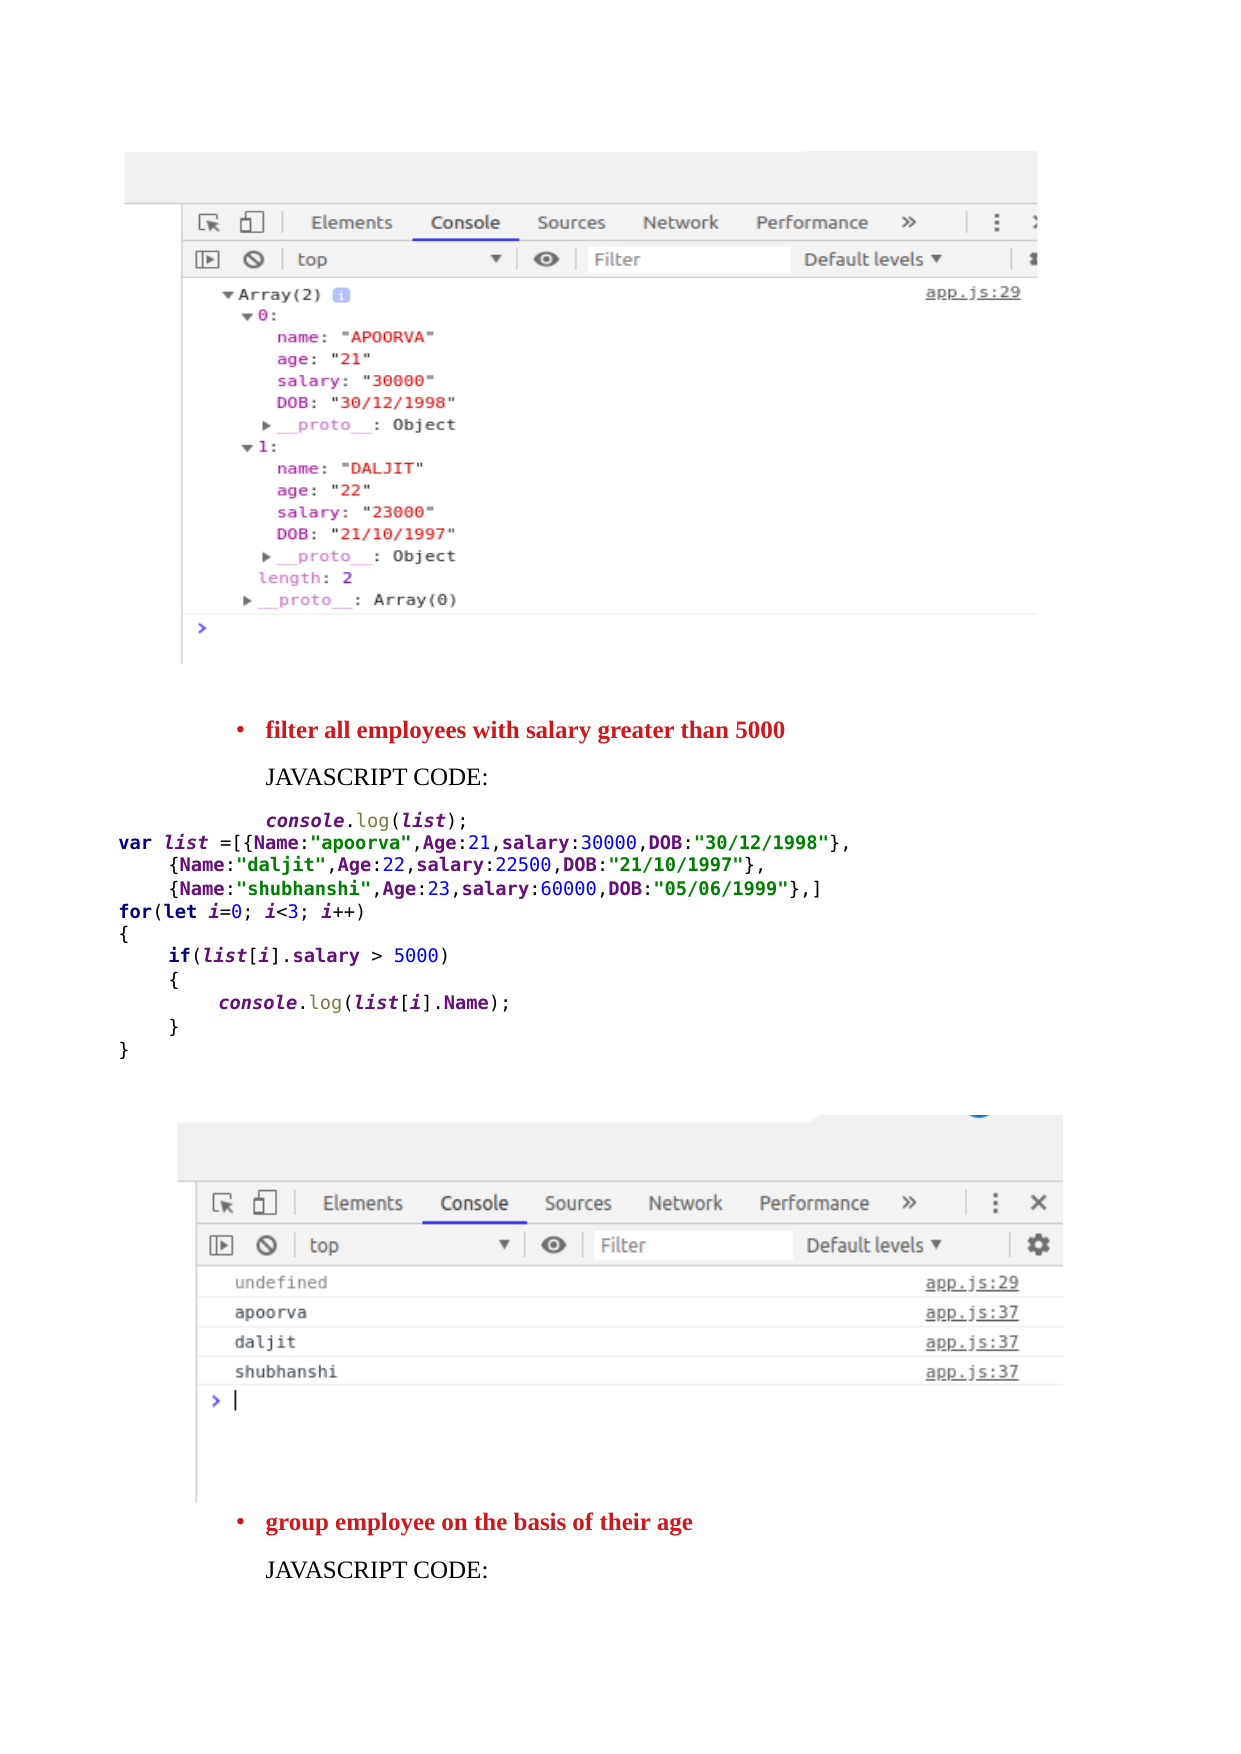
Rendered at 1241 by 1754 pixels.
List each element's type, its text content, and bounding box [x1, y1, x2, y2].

text if(list[i].salary > 5000) [118, 945, 1122, 968]
picture [177, 1115, 1064, 1503]
list filter all employees with salary greater than 5000 [236, 715, 1122, 744]
list group employee on the basis of their age [236, 1091, 1122, 1536]
list JAVASCRIPT CODE: [236, 1555, 1122, 1584]
picture [124, 151, 1038, 664]
text { [118, 968, 1122, 992]
list console.log(list); [236, 810, 1122, 832]
list JAVASCRIPT CODE: [236, 762, 1122, 791]
text for(let i=0; i<3; i++) [118, 901, 1122, 923]
text } [118, 1039, 1122, 1061]
text {Name:"daljit",Age:22,salary:22500,DOB:"21/10/1997"}, [118, 854, 1122, 877]
text } [118, 1016, 1122, 1039]
text {Name:"shubhanshi",Age:23,salary:60000,DOB:"05/06/1999"},] [118, 877, 1122, 901]
text console.log(list[i].Name); [118, 992, 1122, 1016]
text var list =[{Name:"apoorva",Age:21,salary:30000,DOB:"30/12/1998"}, [118, 832, 1122, 854]
text { [118, 923, 1122, 945]
